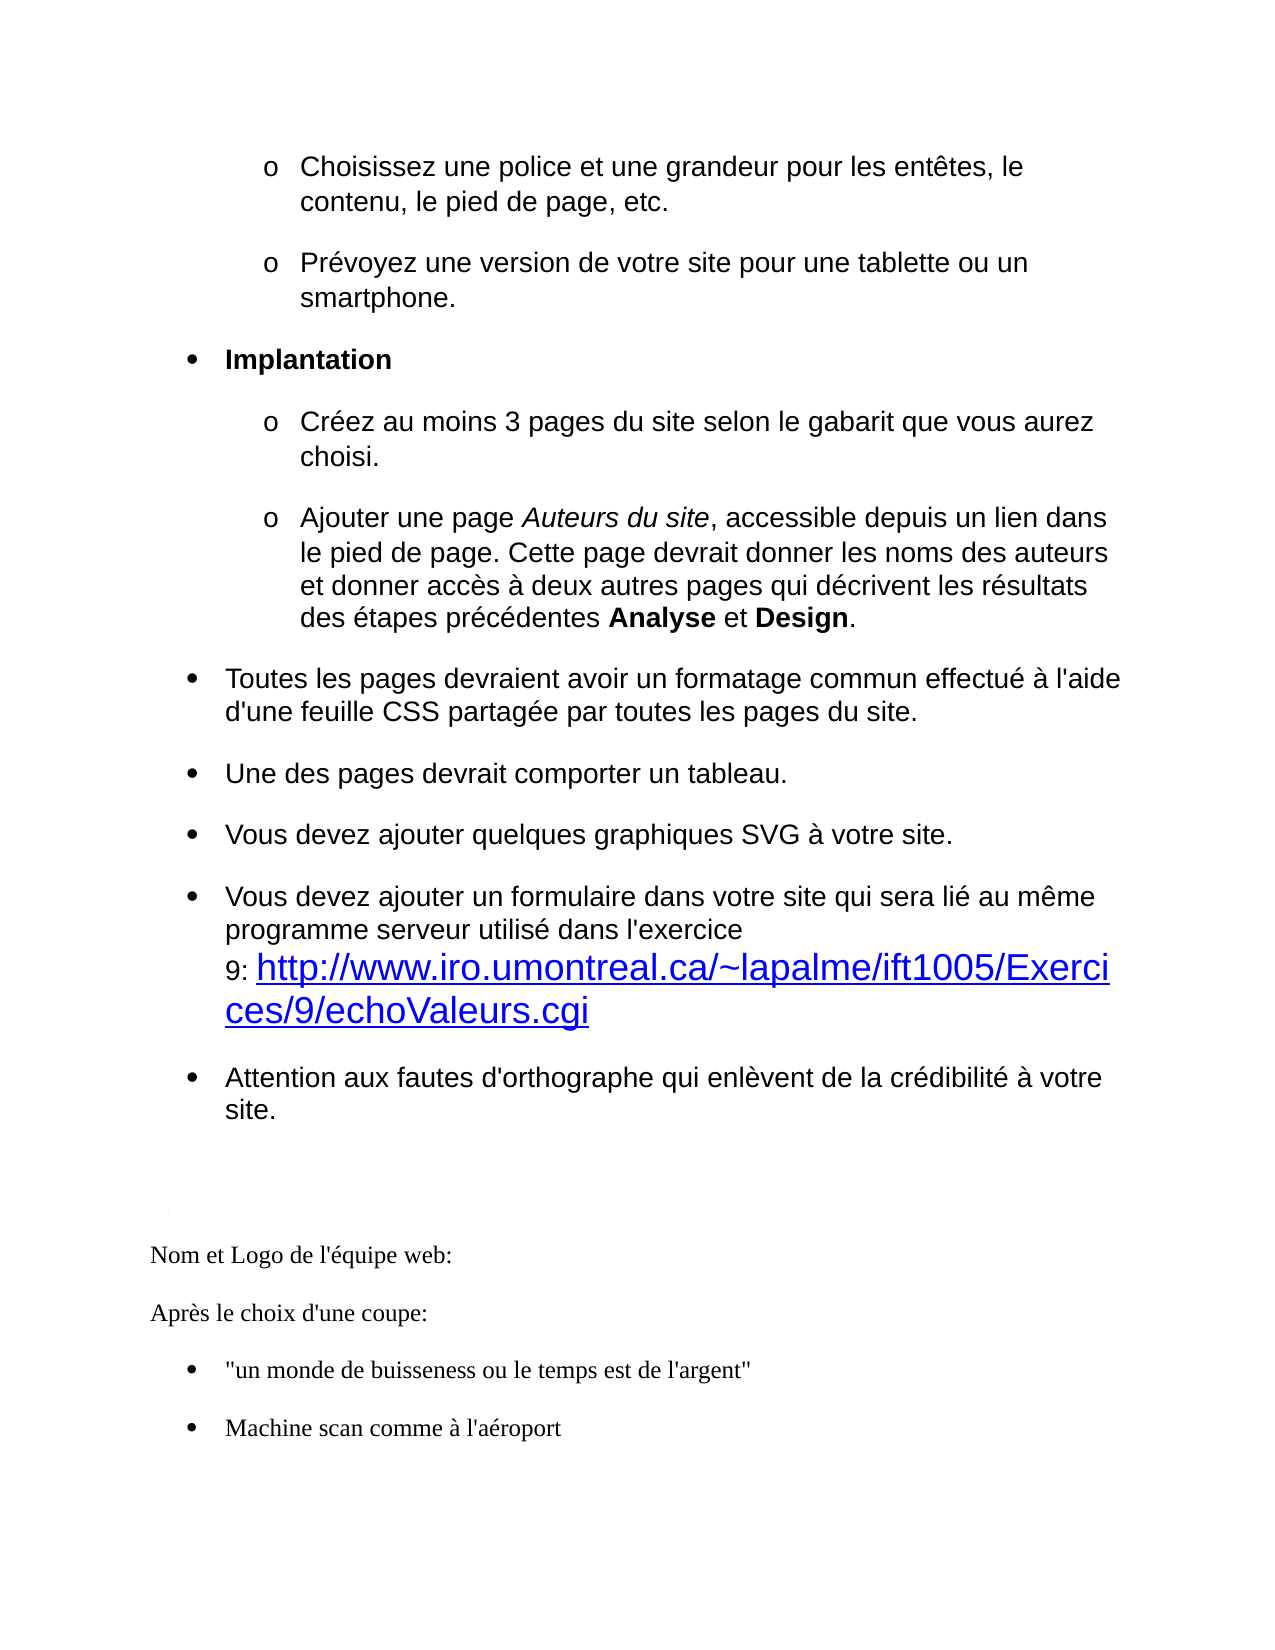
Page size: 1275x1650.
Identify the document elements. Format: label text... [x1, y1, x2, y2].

list Attention aux fautes d'orthographe qui enlèvent de la crédibilité à votre site. [187, 1061, 1125, 1126]
list Prévoyez une version de votre site pour une tablette ou un smartphone. [262, 246, 1125, 314]
list Implantation [187, 343, 1125, 376]
list Une des pages devrait comporter un tableau. [187, 757, 1125, 789]
list Vous devez ajouter un formulaire dans votre site qui sera lié au même programme serveur utilisé dans l'exercice 9: http://www.iro.umontreal.ca/~lapalme/ift1005/Exercices/9/echoValeurs.cgi [187, 880, 1125, 1031]
text Après le choix d'une coupe: [150, 1298, 1125, 1326]
list Ajouter une page Auteurs du site, accessible depuis un lien dans le pied de page. Cette page devrait donner les noms des auteurs et donner accès à deux autres pages qui décrivent les résultats des étapes précédentes Analyse et Design. [262, 501, 1125, 633]
text Nom et Logo de l'équipe web: [150, 1240, 1125, 1269]
list Créez au moins 3 pages du site selon le gabarit que vous aurez choisi. [262, 405, 1125, 472]
list "un monde de buisseness ou le temps est de l'argent" [187, 1356, 1125, 1384]
list Machine scan comme à l'aéroport [187, 1413, 1125, 1442]
list Toutes les pages devraient avoir un formatage commun effectué à l'aide d'une feuille CSS partagée par toutes les pages du site. [187, 662, 1125, 727]
list Choisissez une police et une grandeur pour les entêtes, le contenu, le pied de page, etc. [262, 150, 1125, 217]
list Vous devez ajouter quelques graphiques SVG à votre site. [187, 818, 1125, 851]
